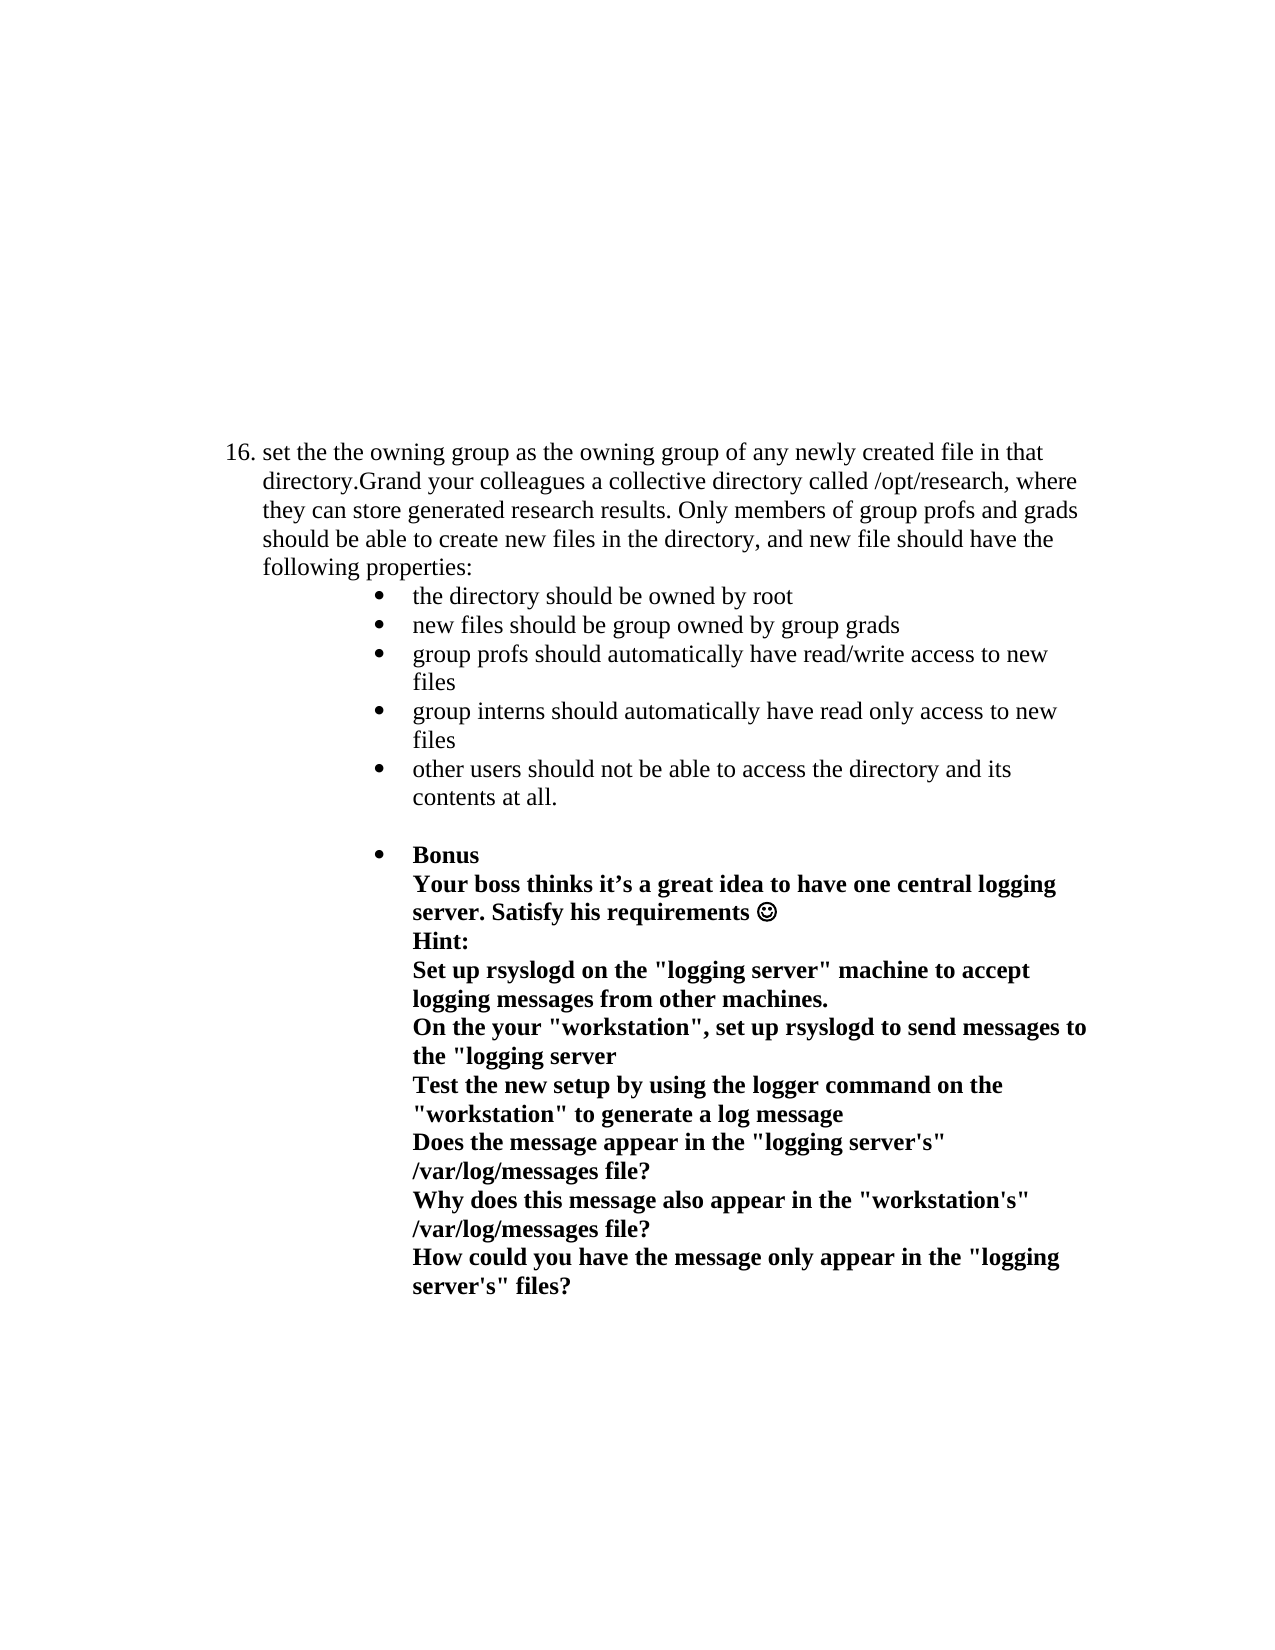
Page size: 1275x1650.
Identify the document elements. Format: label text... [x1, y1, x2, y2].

list the directory should be owned by root [375, 581, 1087, 610]
list group profs should automatically have read/write access to new files [375, 639, 1087, 696]
list Your boss thinks it’s a great idea to have one central logging server. Satisfy his requirements  [375, 869, 1087, 926]
list other users should not be able to access the directory and its contents at all. [375, 754, 1087, 811]
list group interns should automatically have read only access to new files [375, 696, 1087, 754]
list Test the new setup by using the logger command on the "workstation" to generate a log message [375, 1070, 1087, 1127]
list How could you have the message only appear in the "logging server's" files? [375, 1242, 1087, 1300]
list new files should be group owned by group grads [375, 610, 1087, 639]
list Does the message appear in the "logging server's" /var/log/messages file? [375, 1127, 1087, 1185]
list Bonus [375, 840, 1087, 869]
list Set up rsyslogd on the "logging server" machine to accept logging messages from other machines. [375, 955, 1087, 1012]
list Hint: [375, 926, 1087, 955]
list Why does this message also appear in the "workstation's" /var/log/messages file? [375, 1185, 1087, 1242]
list set the the owning group as the owning group of any newly created file in that directory.Grand your colleagues a collective directory called /opt/research, where they can store generated research results. Only members of group profs and grads should be able to create new files in the directory, and new file should have the following properties: [225, 437, 1087, 581]
list On the your "workstation", set up rsyslogd to send messages to the "logging server [375, 1012, 1087, 1070]
